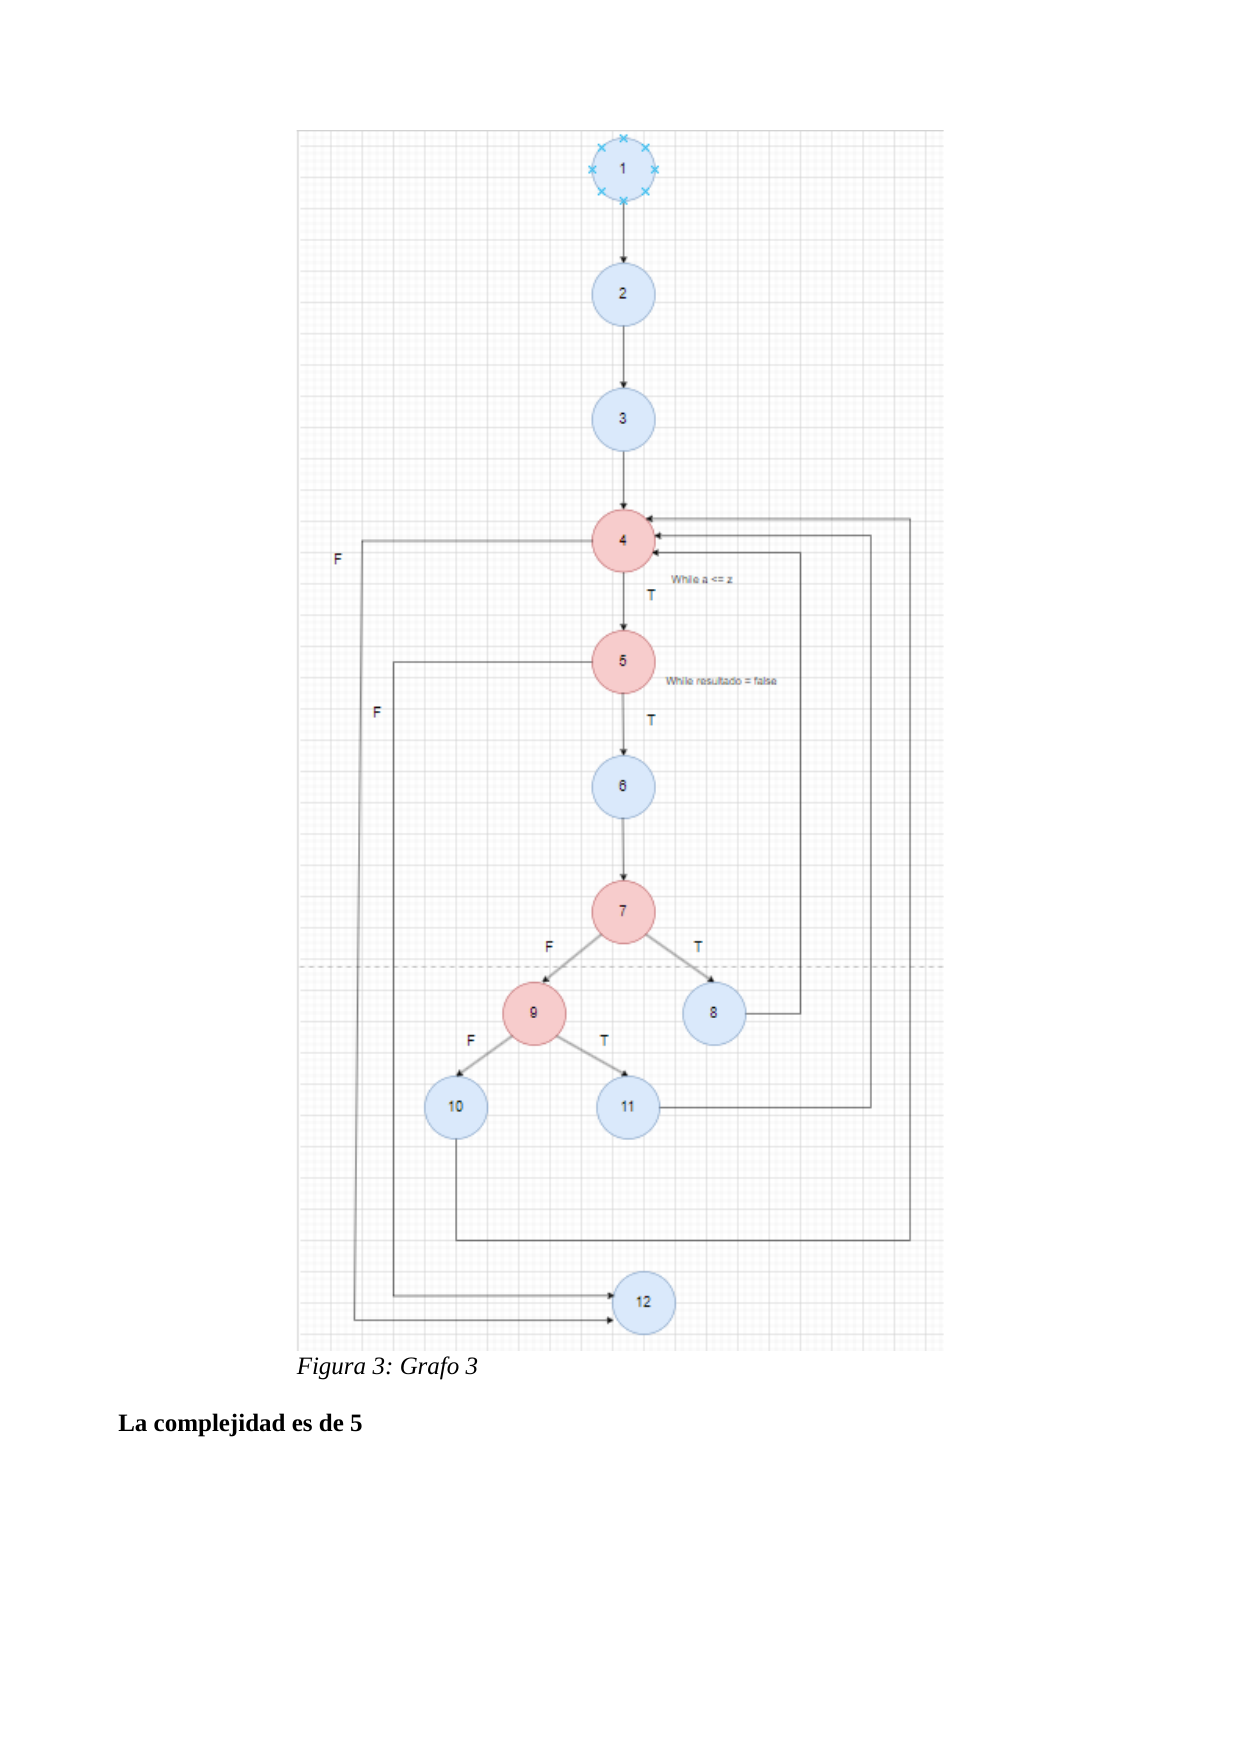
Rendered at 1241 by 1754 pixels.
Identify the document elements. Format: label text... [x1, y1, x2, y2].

picture [296, 130, 944, 1351]
text Figura 3: Grafo 3 [297, 1351, 943, 1380]
text La complejidad es de 5 [118, 1408, 1122, 1437]
